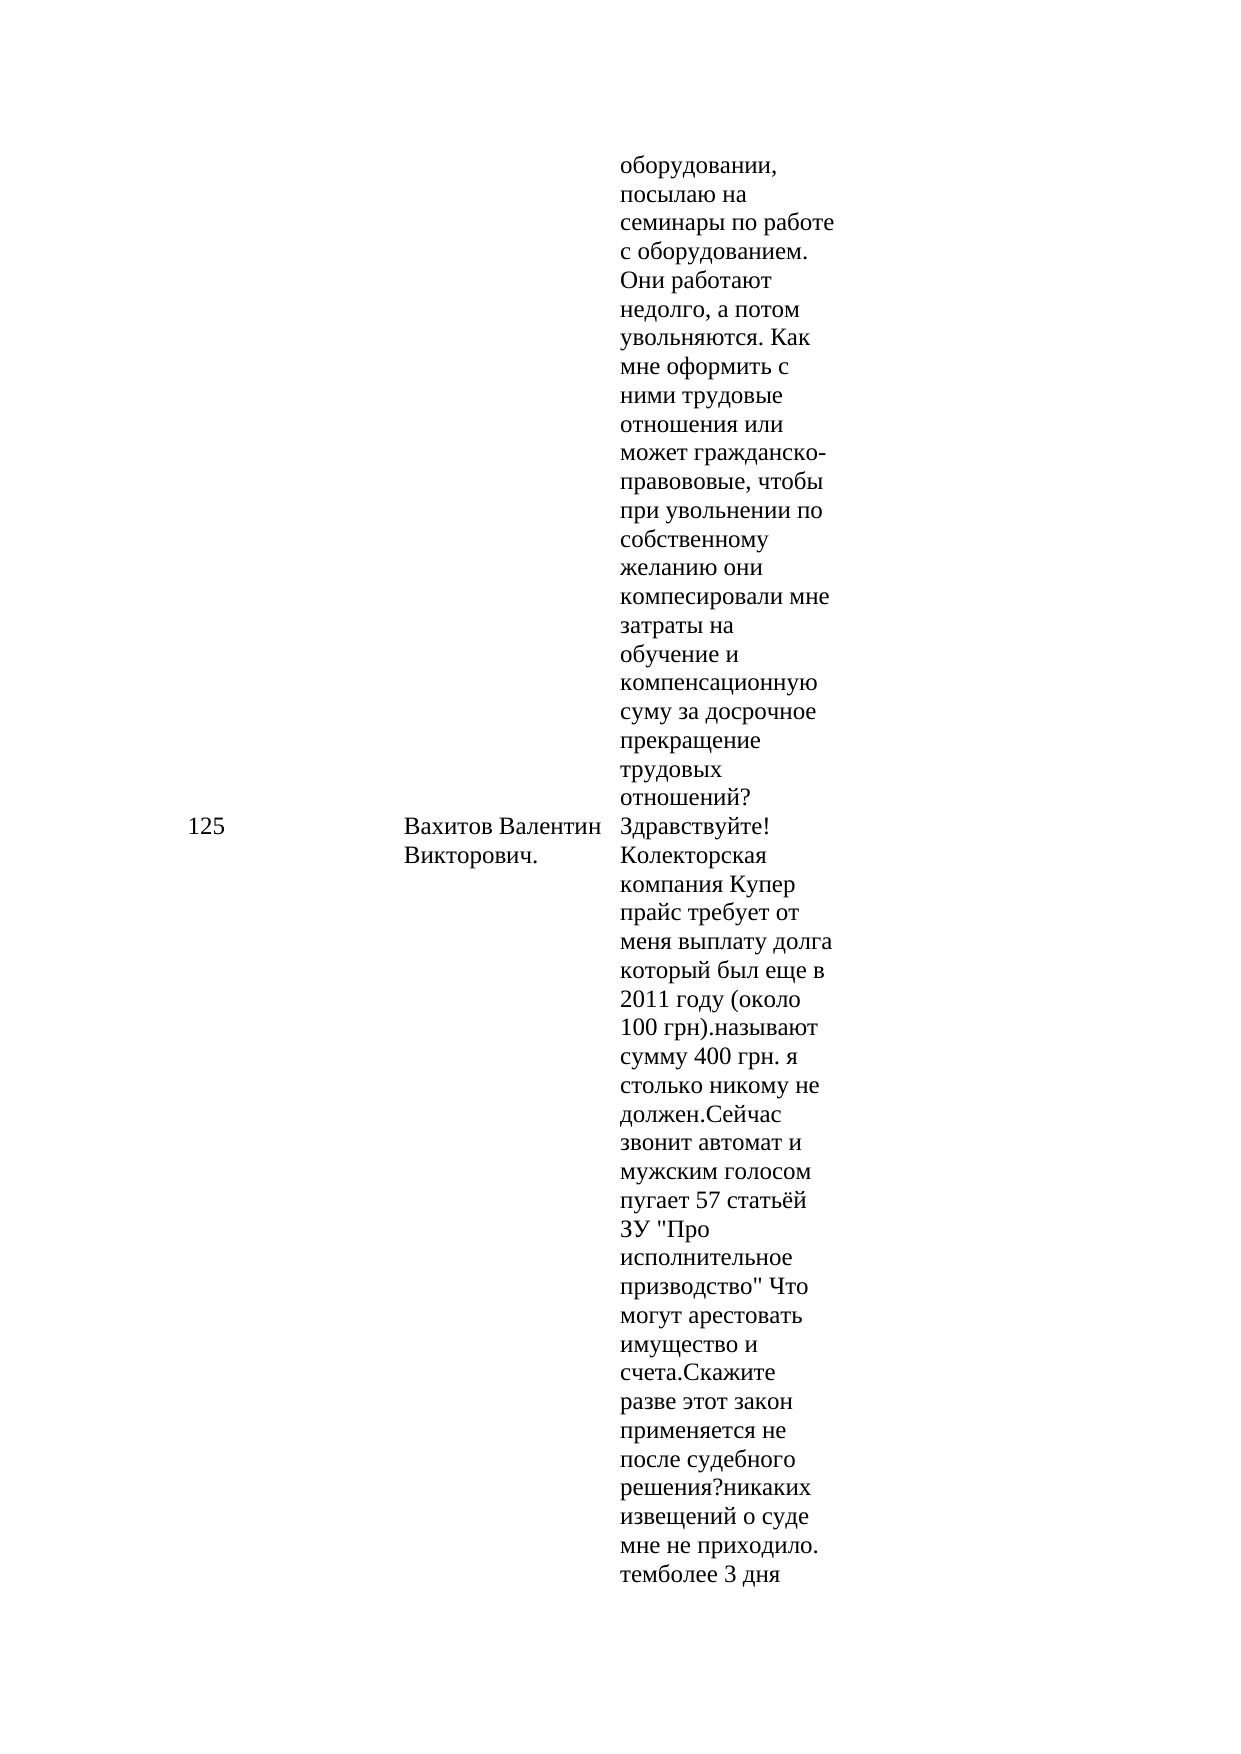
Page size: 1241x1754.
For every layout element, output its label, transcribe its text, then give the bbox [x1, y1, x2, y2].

table_cell 125 [188, 811, 404, 1587]
table_cell Здравствуйте!Колекторская компания Купер прайс требует от меня выплату долга который был еще в 2011 году (около 100 грн).называют сумму 400 грн. я столько никому не должен.Сейчас звонит автомат и мужским голосом пугает 57 статьёй ЗУ "Про исполнительное призводство" Что могут арестовать имущество и счета.Скажите разве этот закон применяется не после судебного решения?никаких извещений о суде мне не приходило. темболее 3 дня [620, 811, 836, 1587]
table_cell [836, 150, 1053, 811]
table_cell [404, 150, 620, 811]
table_cell [836, 811, 1053, 1587]
table_cell [188, 150, 404, 811]
table_cell Вахитов Валентин Викторович. [404, 811, 620, 1587]
table_cell оборудовании, посылаю на семинары по работе с оборудованием. Они работают недолго, а потом увольняются. Как мне оформить с ними трудовые отношения или может гражданско-правововые, чтобы при увольнении по собственному желанию они компесировали мне затраты на обучение и компенсационную суму за досрочное прекращение трудовых отношений? [620, 150, 836, 811]
